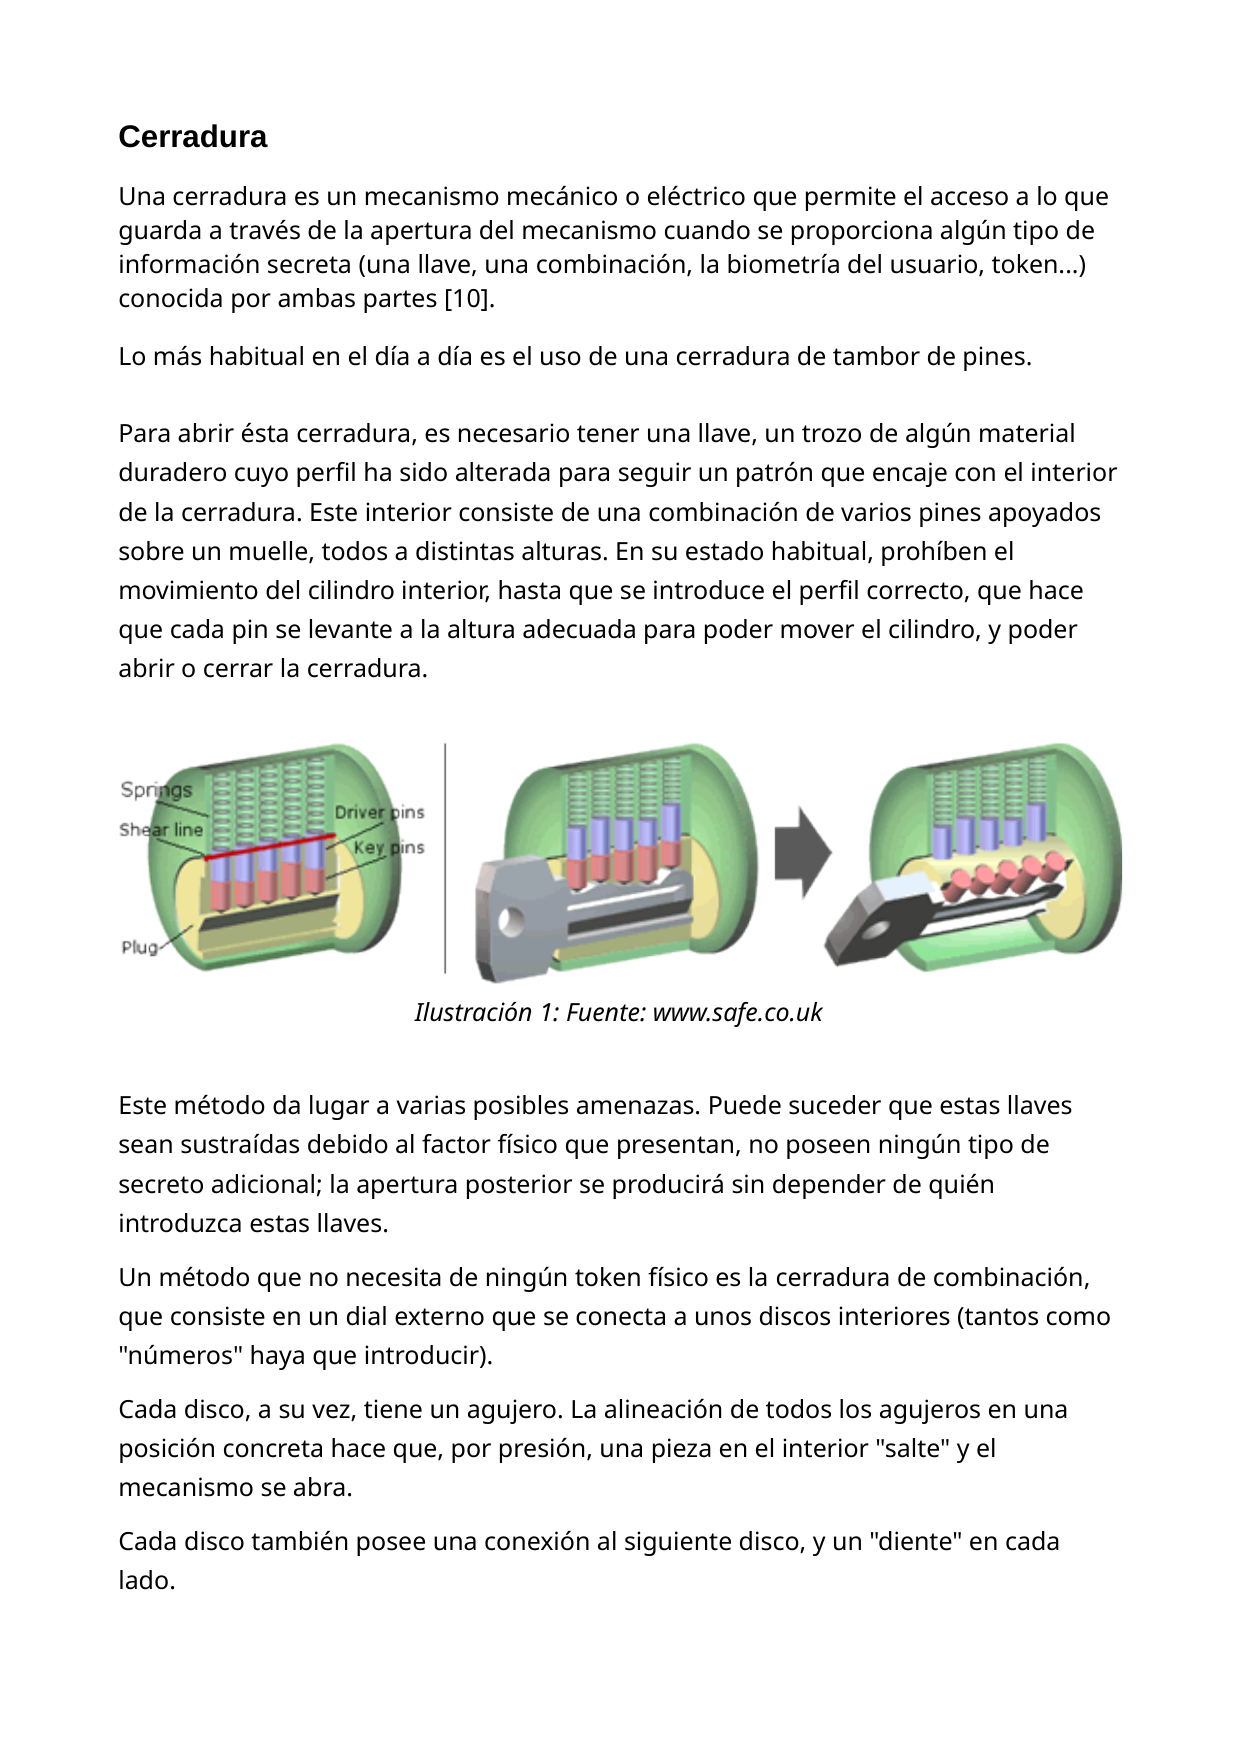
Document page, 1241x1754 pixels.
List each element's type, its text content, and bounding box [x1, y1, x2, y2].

text Ilustración 1: Fuente: www.safe.co.uk [118, 988, 1122, 1029]
text Para abrir ésta cerradura, es necesario tener una llave, un trozo de algún material duradero cuyo perfil ha sido alterada para seguir un patrón que encaje con el interior de la cerradura. Este interior consiste de una combinación de varios pines apoyados sobre un muelle, todos a distintas alturas. En su estado habitual, prohíben el movimiento del cilindro interior, hasta que se introduce el perfil correcto, que hace que cada pin se levante a la altura adecuada para poder mover el cilindro, y poder abrir o cerrar la cerradura. [118, 416, 1122, 685]
text Lo más habitual en el día a día es el uso de una cerradura de tambor de pines. [118, 338, 1122, 372]
picture [118, 729, 1123, 988]
text Cada disco, a su vez, tiene un agujero. La alineación de todos los agujeros en una posición concreta hace que, por presión, una pieza en el interior "salte" y el mecanismo se abra. [118, 1391, 1122, 1504]
text Una cerradura es un mecanismo mecánico o eléctrico que permite el acceso a lo que guarda a través de la apertura del mecanismo cuando se proporciona algún tipo de información secreta (una llave, una combinación, la biometría del usuario, token...) conocida por ambas partes [10]. [118, 178, 1122, 315]
text Este método da lugar a varias posibles amenazas. Puede suceder que estas llaves sean sustraídas debido al factor físico que presentan, no poseen ningún tipo de secreto adicional; la apertura posterior se producirá sin depender de quién introduzca estas llaves. [118, 1088, 1122, 1239]
text Cada disco también posee una conexión al siguiente disco, y un "diente" en cada lado. [118, 1523, 1122, 1597]
subtitle Cerradura [118, 118, 1122, 154]
text Un método que no necesita de ningún token físico es la cerradura de combinación, que consiste en un dial externo que se conecta a unos discos interiores (tantos como "números" haya que introducir). [118, 1259, 1122, 1372]
